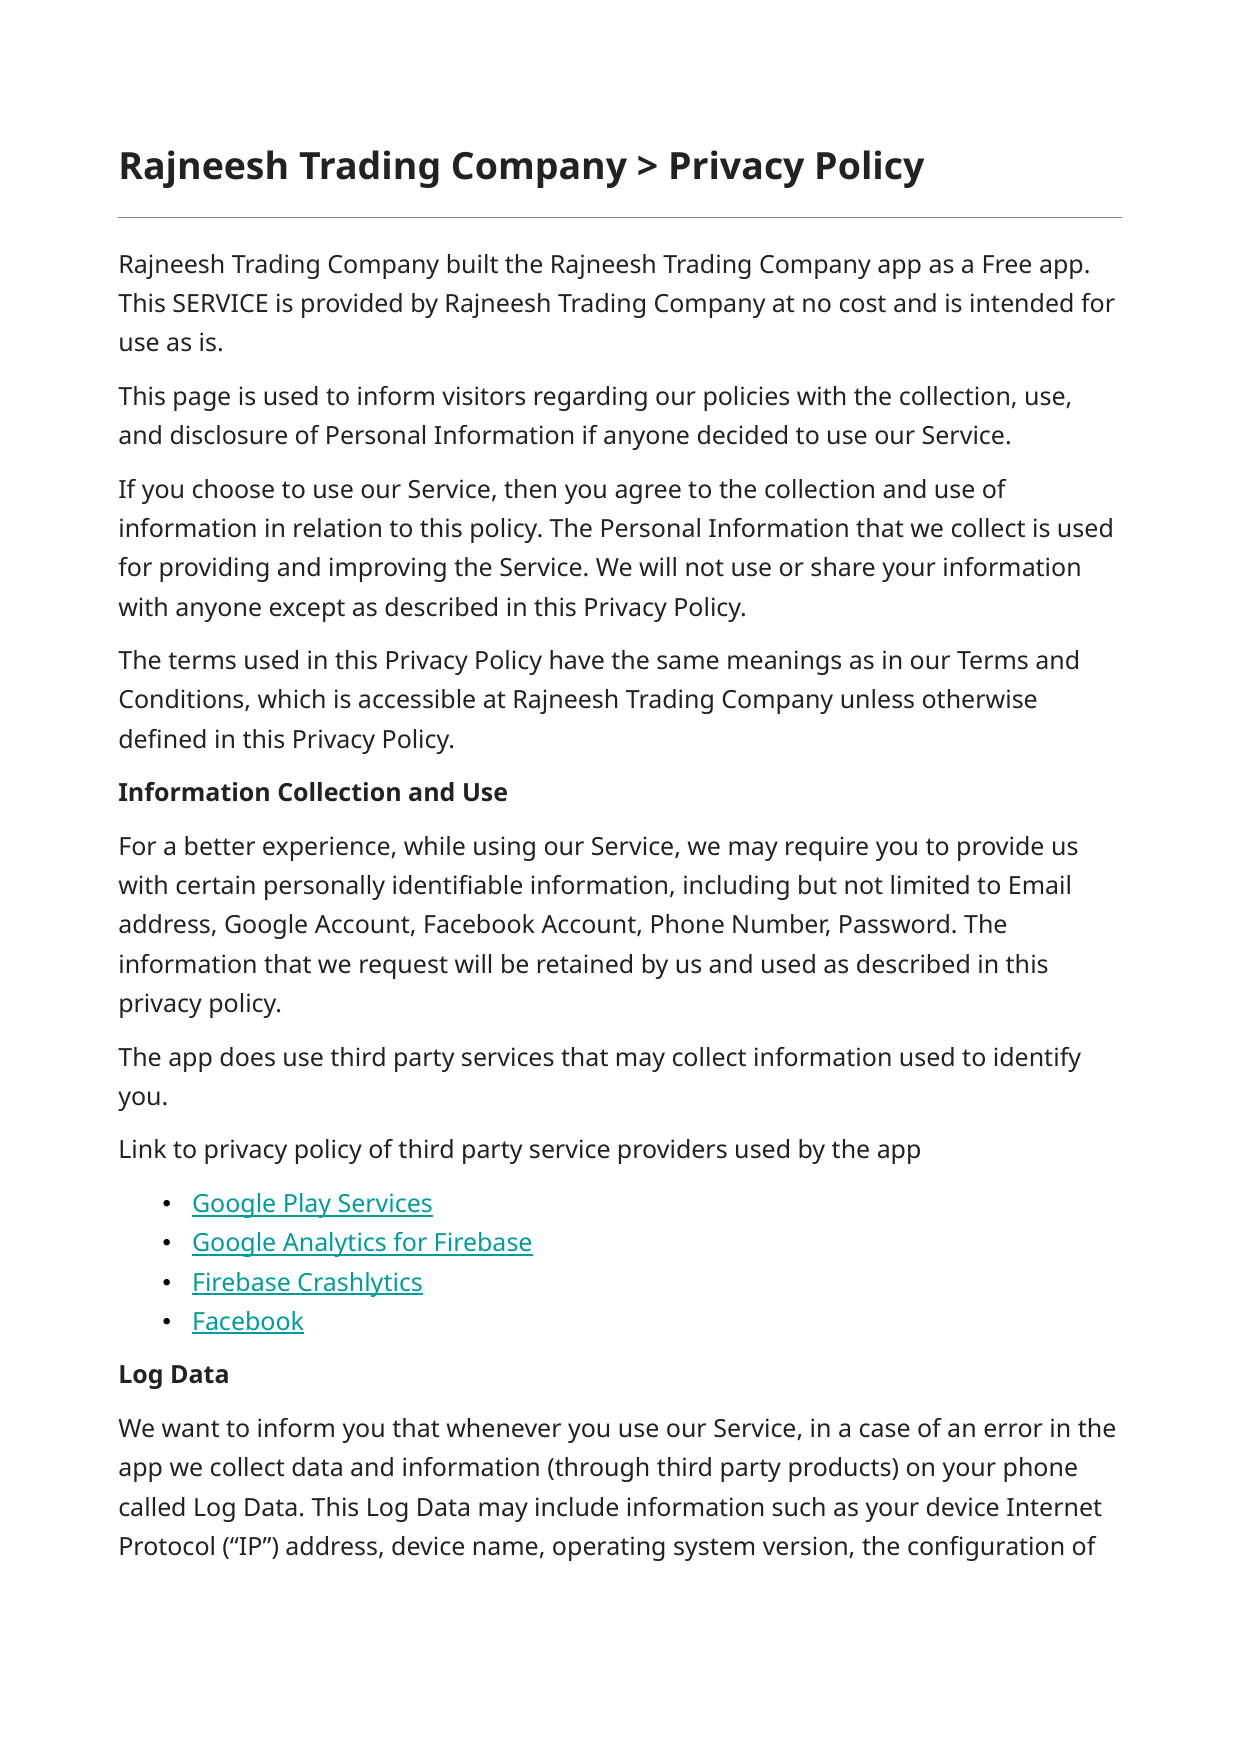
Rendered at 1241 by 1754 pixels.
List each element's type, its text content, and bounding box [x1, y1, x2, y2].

text Link to privacy policy of third party service providers used by the app [118, 1132, 1122, 1166]
text Log Data [118, 1357, 1122, 1391]
text Information Collection and Use [118, 775, 1122, 809]
text If you choose to use our Service, then you agree to the collection and use of information in relation to this policy. The Personal Information that we collect is used for providing and improving the Service. We will not use or share your information with anyone except as described in this Privacy Policy. [118, 472, 1122, 623]
text For a better experience, while using our Service, we may require you to provide us with certain personally identifiable information, including but not limited to Email address, Google Account, Facebook Account, Phone Number, Password. The information that we request will be retained by us and used as described in this privacy policy. [118, 829, 1122, 1019]
subtitle Rajneesh Trading Company > Privacy Policy [118, 139, 1122, 190]
text The terms used in this Privacy Policy have the same meanings as in our Terms and Conditions, which is accessible at Rajneesh Trading Company unless otherwise defined in this Privacy Policy. [118, 643, 1122, 755]
text This page is used to inform visitors regarding our policies with the collection, use, and disclosure of Personal Information if anyone decided to use our Service. [118, 379, 1122, 452]
text The app does use third party services that may collect information used to identify you. [118, 1039, 1122, 1112]
text We want to inform you that whenever you use our Service, in a case of an error in the app we collect data and information (through third party products) on your phone called Log Data. This Log Data may include information such as your device Internet Protocol (“IP”) address, device name, operating system version, the configuration of [118, 1411, 1122, 1562]
list Google Analytics for Firebase [162, 1225, 1122, 1259]
list Google Play Services [162, 1186, 1122, 1220]
list Firebase Crashlytics [162, 1264, 1122, 1298]
text Rajneesh Trading Company built the Rajneesh Trading Company app as a Free app. This SERVICE is provided by Rajneesh Trading Company at no cost and is intended for use as is. [118, 247, 1122, 359]
list Facebook [162, 1303, 1122, 1337]
